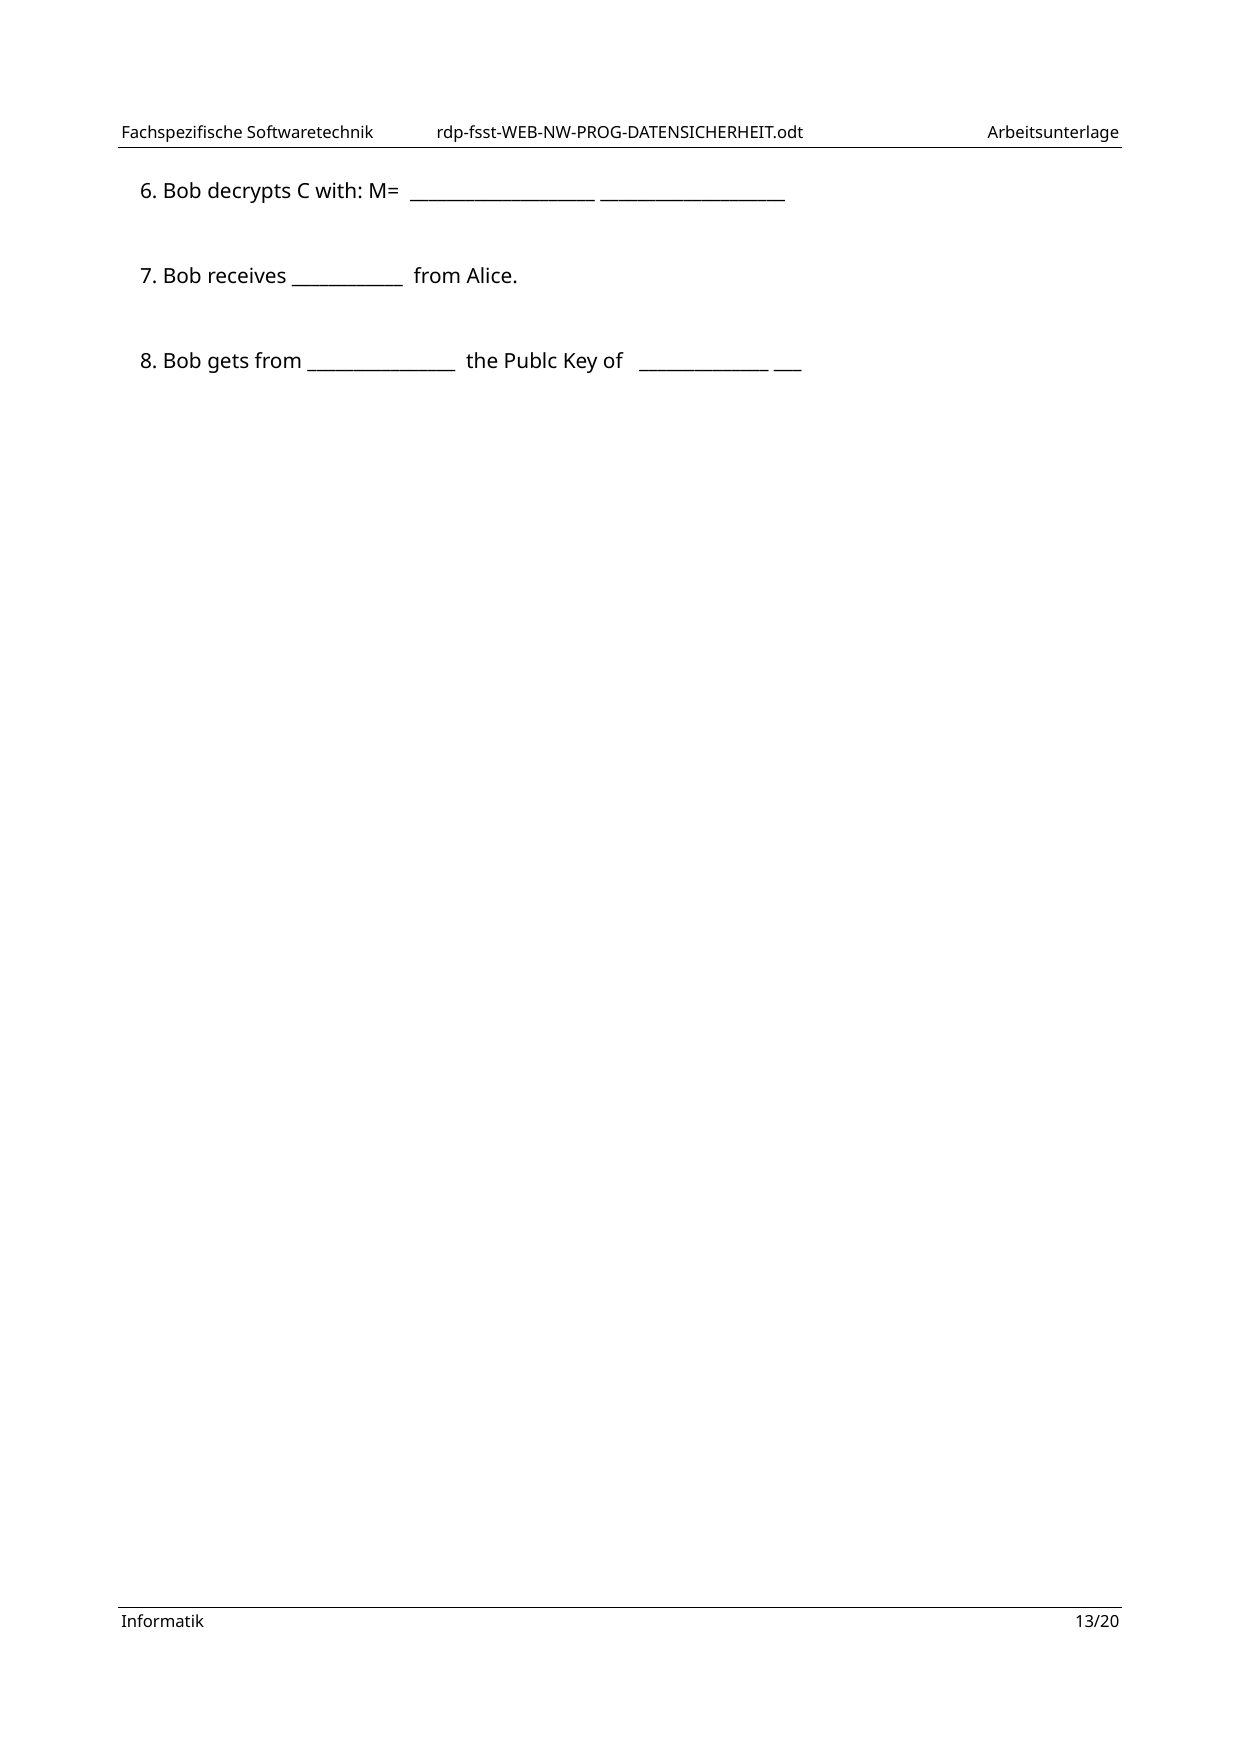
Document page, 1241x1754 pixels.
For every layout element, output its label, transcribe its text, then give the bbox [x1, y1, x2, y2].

text 8. Bob gets from ________________ the Publc Key of ______________ ___ [118, 347, 1122, 375]
text 6. Bob decrypts C with: M= ____________________ ____________________ [118, 176, 1122, 205]
text 7. Bob receives ____________ from Alice. [118, 261, 1122, 290]
